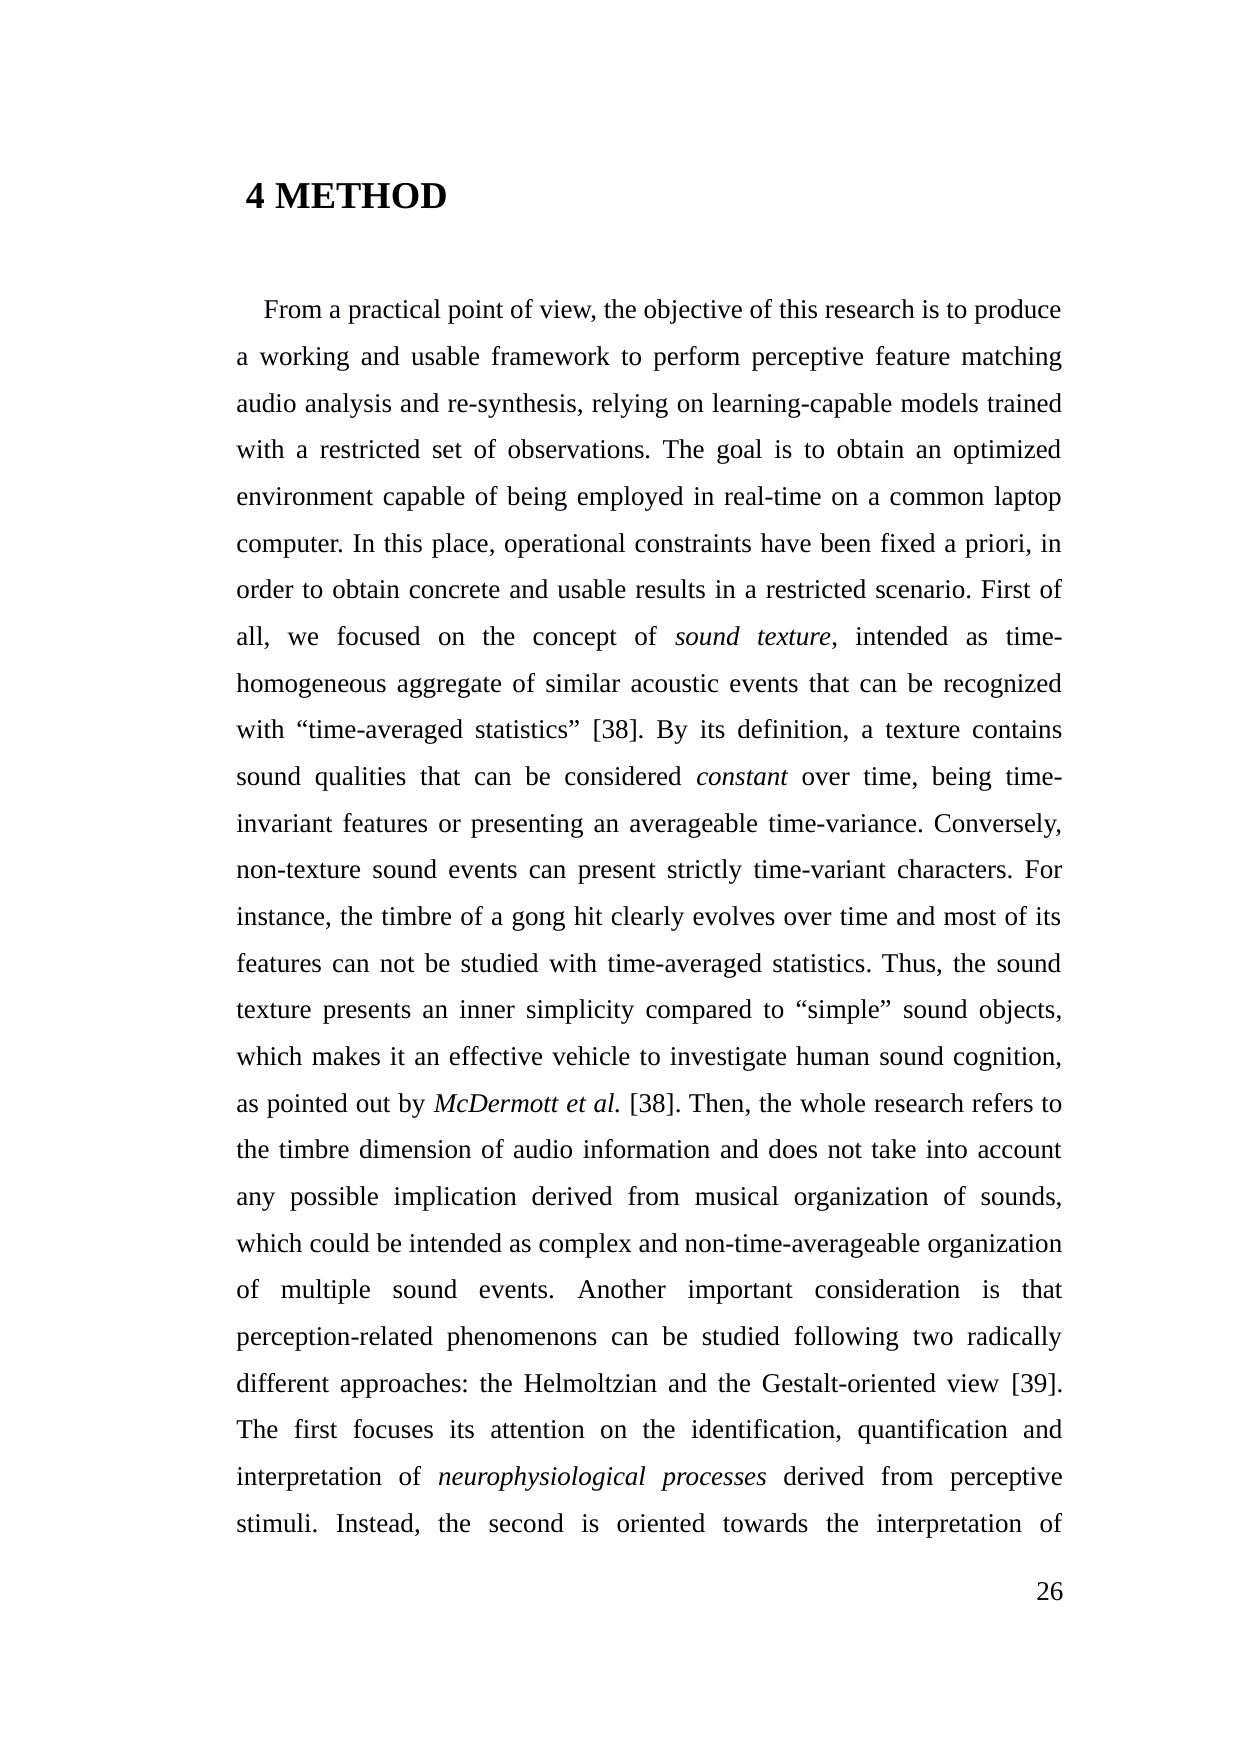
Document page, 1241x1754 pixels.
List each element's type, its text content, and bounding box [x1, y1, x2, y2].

subtitle METHOD [236, 173, 1063, 216]
text From a practical point of view, the objective of this research is to produce a working and usable framework to perform perceptive feature matching audio analysis and re-synthesis, relying on learning-capable models trained with a restricted set of observations. The goal is to obtain an optimized environment capable of being employed in real-time on a common laptop computer. In this place, operational constraints have been fixed a priori, in order to obtain concrete and usable results in a restricted scenario. First of all, we focused on the concept of sound texture, intended as time-homogeneous aggregate of similar acoustic events that can be recognized with “time-averaged statistics” [36]. By its definition, a texture contains sound qualities that can be considered constant over time, being time-invariant features or presenting an averageable time-variance. Conversely, non-texture sound events can present strictly time-variant characters. For instance, the timbre of a gong hit clearly evolves over time and most of its features can not be studied with time-averaged statistics. Thus, the sound texture presents an inner simplicity compared to “simple” sound objects, which makes it an effective vehicle to investigate human sound cognition, as pointed out by McDermott et al. [36]. Then, the whole research refers to the timbre dimension of audio information and does not take into account any possible implication derived from musical organization of sounds, which could be intended as complex and non-time-averageable organization of multiple sound events. Another important consideration is that perception-related phenomenons can be studied following two radically different approaches: the Helmoltzian and the Gestalt-oriented view [37]. The first focuses its attention on the identification, quantification and interpretation of neurophysiological processes derived from perceptive stimuli. Instead, the second is oriented towards the interpretation of sensations produced at a psychological level by the same stimuli, which are intrinsically non-absolutely-measurable entities and can be analyzed only through human descriptions. We consider the latter a more efficient way to achieve our task, since sound imagination concerns abstract emotions that could be arduous to be mapped at a neurophysiological level (and we do not own the necessary competences to perform such investigation). As a corollary of adopting a non-exact methodology we are conscious to deal with a series of ambiguity factors that are intrinsic to human perception (and interpretation of perception). The most influent ones are: [236, 294, 1063, 1538]
